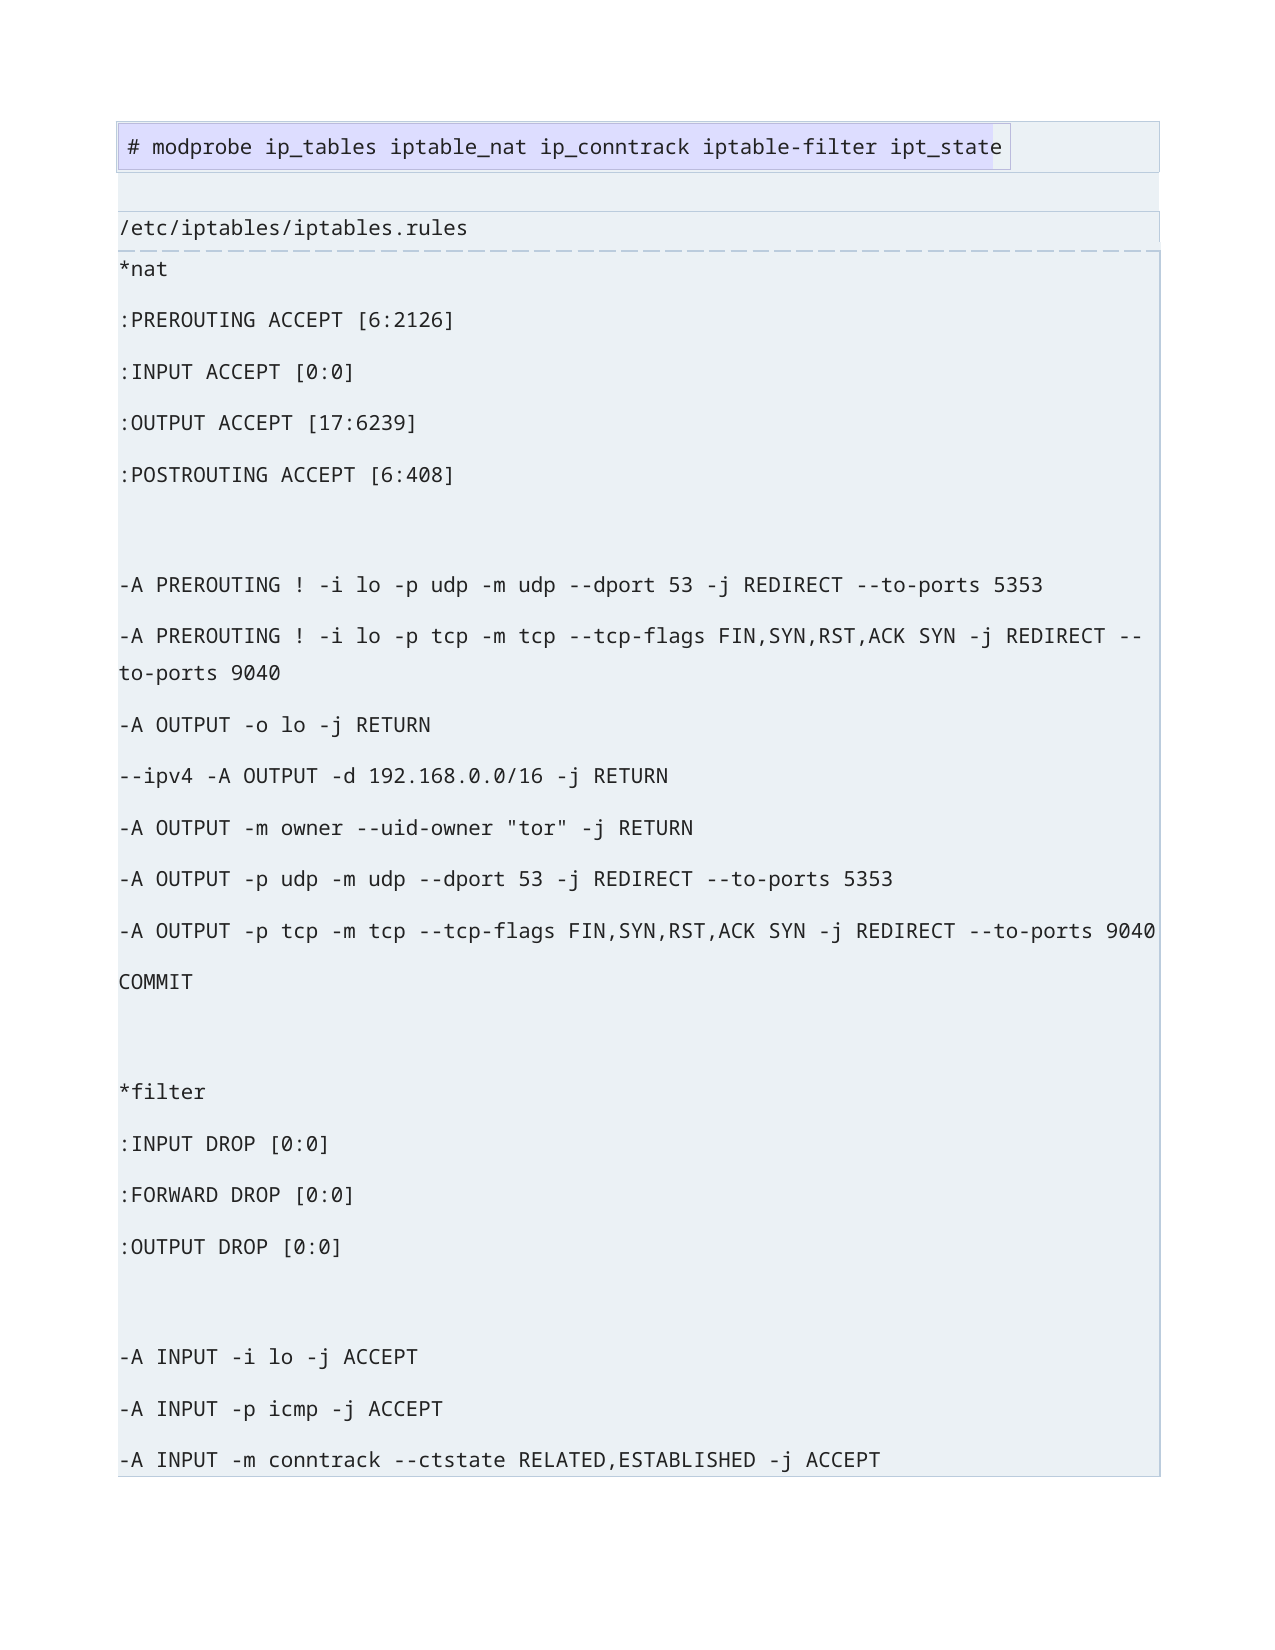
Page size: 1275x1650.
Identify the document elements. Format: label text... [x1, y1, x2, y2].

text # modprobe ip_tables iptable_nat ip_conntrack iptable-filter ipt_state [117, 122, 1159, 172]
text -A INPUT -i lo -j ACCEPT [118, 1338, 1159, 1371]
text -A PREROUTING ! -i lo -p tcp -m tcp --tcp-flags FIN,SYN,RST,ACK SYN -j REDIRECT --to-ports 9040 [118, 618, 1159, 687]
text -A OUTPUT -p udp -m udp --dport 53 -j REDIRECT --to-ports 5353 [118, 861, 1159, 893]
text -A OUTPUT -p tcp -m tcp --tcp-flags FIN,SYN,RST,ACK SYN -j REDIRECT --to-ports 9040 [118, 912, 1159, 944]
text :INPUT ACCEPT [0:0] [118, 353, 1159, 385]
text --ipv4 -A OUTPUT -d 192.168.0.0/16 -j RETURN [118, 758, 1159, 790]
text *filter [118, 1074, 1159, 1106]
text :POSTROUTING ACCEPT [6:408] [118, 456, 1159, 488]
text :INPUT DROP [0:0] [118, 1125, 1159, 1157]
text -A OUTPUT -m owner --uid-owner "tor" -j RETURN [118, 809, 1159, 841]
text COMMIT [118, 963, 1159, 996]
text :PREROUTING ACCEPT [6:2126] [118, 302, 1159, 334]
text /etc/iptables/iptables.rules [118, 212, 1159, 242]
text -A INPUT -p icmp -j ACCEPT [118, 1390, 1159, 1422]
text :OUTPUT ACCEPT [17:6239] [118, 405, 1159, 437]
text -A OUTPUT -o lo -j RETURN [118, 706, 1159, 738]
text -A INPUT -m conntrack --ctstate RELATED,ESTABLISHED -j ACCEPT [118, 1441, 1159, 1476]
text :FORWARD DROP [0:0] [118, 1177, 1159, 1209]
text *nat [118, 250, 1159, 282]
text -A PREROUTING ! -i lo -p udp -m udp --dport 53 -j REDIRECT --to-ports 5353 [118, 566, 1159, 598]
text :OUTPUT DROP [0:0] [118, 1228, 1159, 1260]
